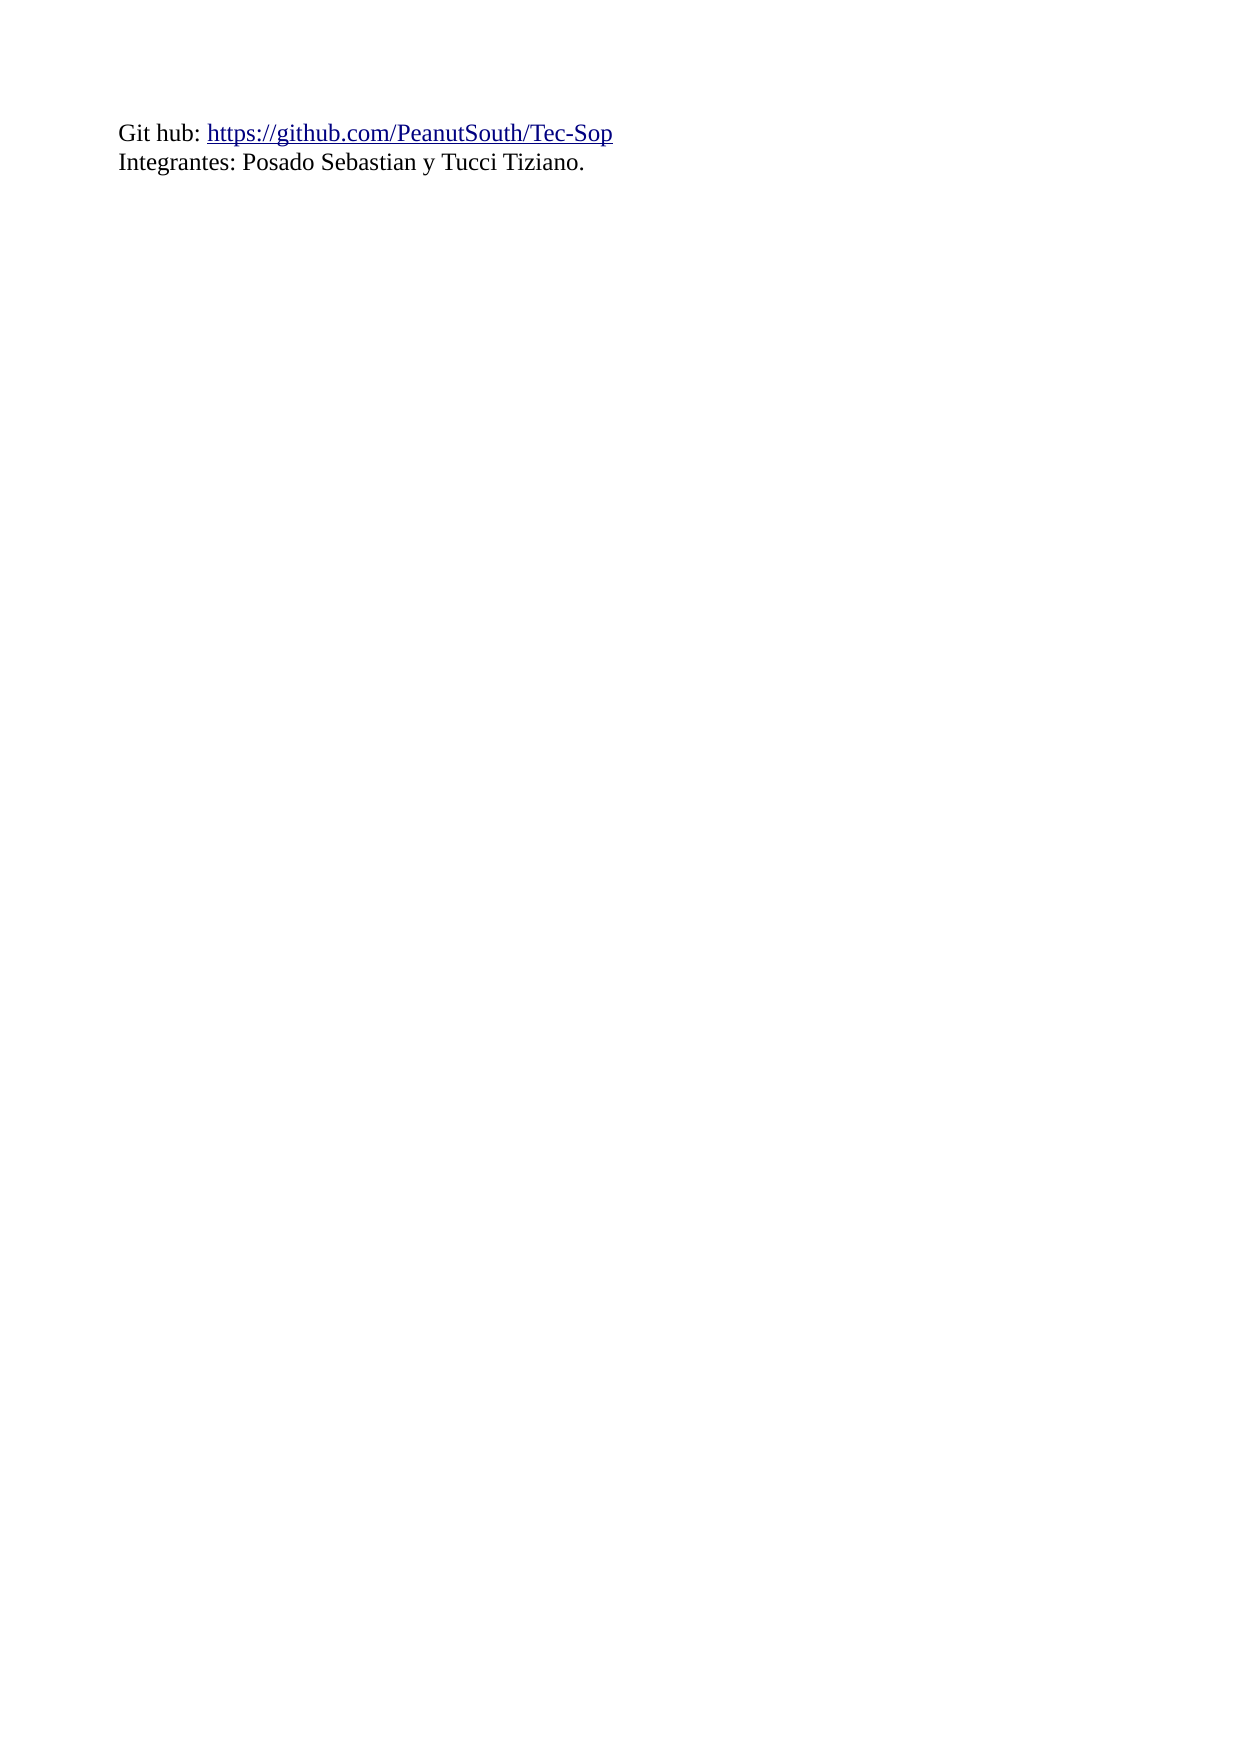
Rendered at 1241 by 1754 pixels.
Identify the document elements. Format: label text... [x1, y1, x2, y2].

text Git hub: https://github.com/PeanutSouth/Tec-Sop [118, 118, 1122, 147]
text Integrantes: Posado Sebastian y Tucci Tiziano. [118, 147, 1122, 176]
